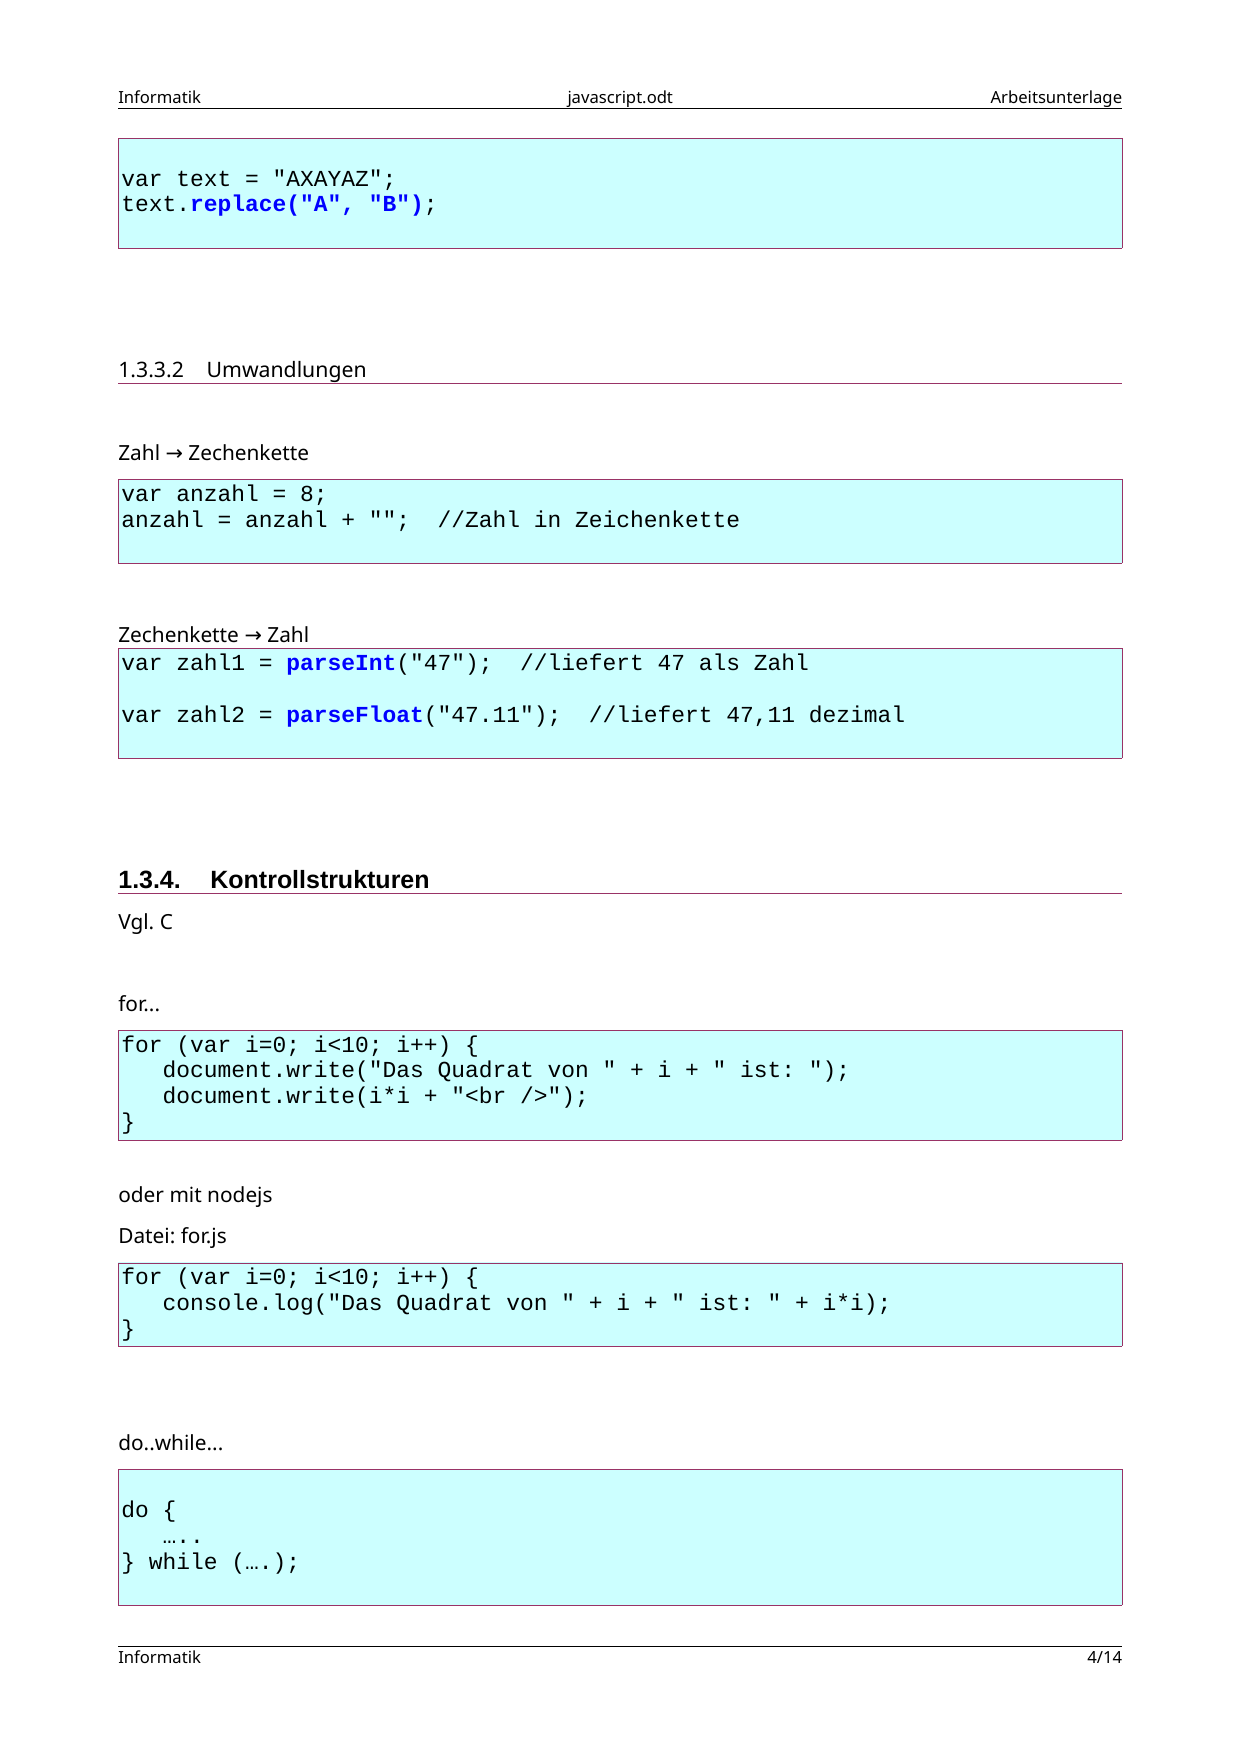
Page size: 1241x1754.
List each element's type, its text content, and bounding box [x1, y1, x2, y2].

text for... [118, 989, 1122, 1017]
text var text = "AXAYAZ"; [119, 139, 1122, 190]
text for (var i=0; i<10; i++) { [119, 1031, 1122, 1056]
text } [119, 1108, 1122, 1140]
text var zahl1 = parseInt("47"); //liefert 47 als Zahl [119, 649, 1122, 674]
text Zahl → Zechenkette [118, 438, 1122, 466]
text console.log("Das Quadrat von " + i + " ist: " + i*i); [119, 1288, 1122, 1314]
text } [119, 1314, 1122, 1346]
subtitle Umwandlungen [118, 354, 1122, 383]
text do { [119, 1495, 1122, 1521]
text var anzahl = 8; [119, 480, 1122, 505]
text document.write("Das Quadrat von " + i + " ist: "); [119, 1056, 1122, 1082]
text var zahl2 = parseFloat("47.11"); //liefert 47,11 dezimal [119, 700, 1122, 726]
text } while (….); [119, 1547, 1122, 1573]
text Vgl. C [118, 907, 1122, 936]
text document.write(i*i + "<br />"); [119, 1082, 1122, 1108]
text do..while... [118, 1428, 1122, 1457]
text Datei: for.js [118, 1222, 1122, 1250]
subtitle Kontrollstrukturen [118, 865, 1122, 893]
text text.replace("A", "B"); [119, 190, 1122, 216]
text Zechenkette → Zahl [118, 620, 1122, 648]
text anzahl = anzahl + ""; //Zahl in Zeichenkette [119, 505, 1122, 531]
text for (var i=0; i<10; i++) { [119, 1264, 1122, 1288]
text oder mit nodejs [118, 1181, 1122, 1209]
text ….. [119, 1521, 1122, 1547]
